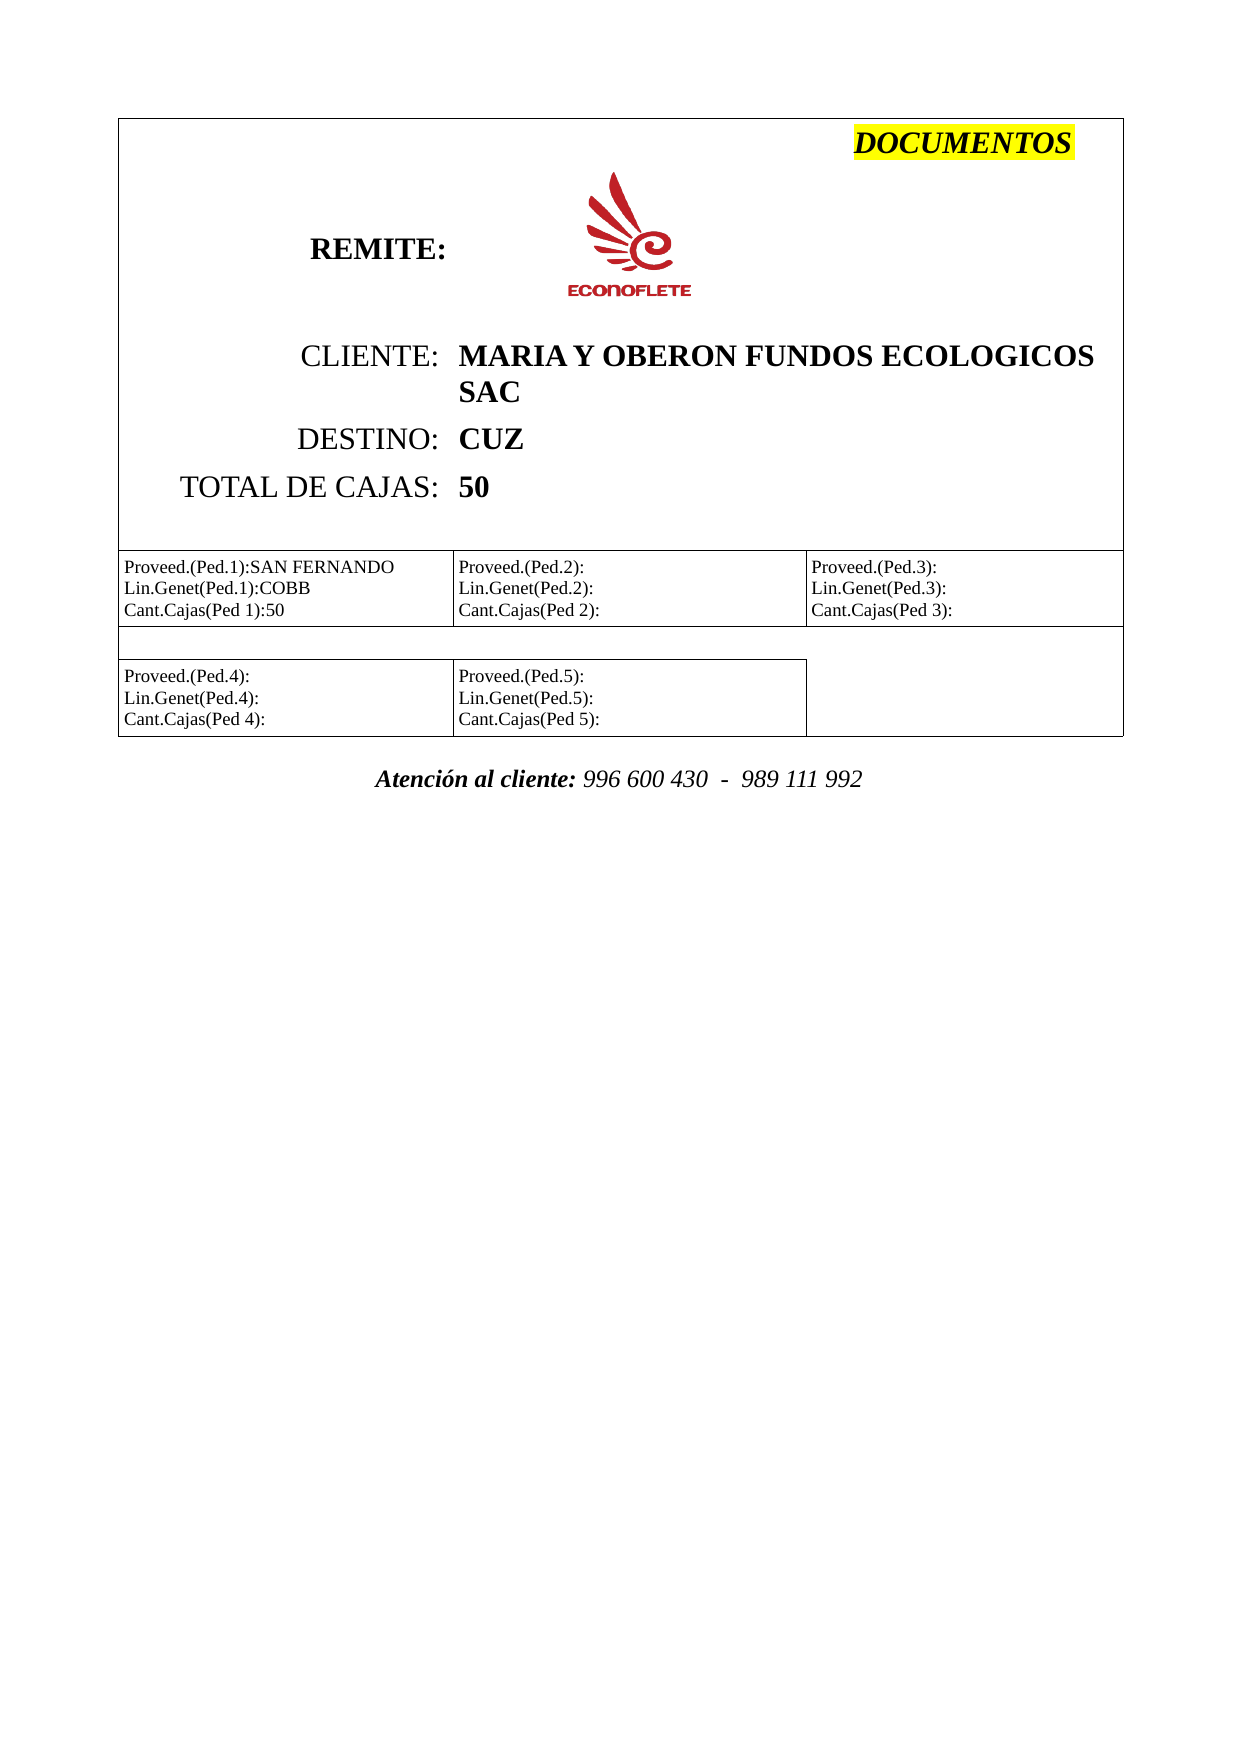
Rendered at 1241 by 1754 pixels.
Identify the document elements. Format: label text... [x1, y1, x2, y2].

table_cell MARIA Y OBERON FUNDOS ECOLOGICOS SAC [453, 332, 1123, 415]
table_cell [453, 510, 806, 550]
table_header [119, 119, 453, 166]
table_header [453, 119, 806, 166]
table_cell [453, 166, 806, 332]
table_header DOCUMENTOS [806, 119, 1123, 166]
table_cell Proveed.(Ped.3): Lin.Genet(Ped.3): Cant.Cajas(Ped 3): [807, 551, 1123, 626]
table_cell Proveed.(Ped.1):SAN FERNANDO Lin.Genet(Ped.1):COBB Cant.Cajas(Ped 1):50 [119, 551, 453, 626]
table_cell Proveed.(Ped.2): Lin.Genet(Ped.2): Cant.Cajas(Ped 2): [454, 551, 806, 626]
table_cell [119, 627, 453, 659]
table_cell CLIENTE: [119, 332, 453, 415]
table_cell REMITE: [119, 166, 453, 332]
table_cell DESTINO: [119, 415, 453, 462]
table_cell [119, 510, 453, 550]
picture [552, 171, 707, 297]
table_cell [806, 510, 1123, 550]
table_cell [453, 627, 806, 659]
table_cell Proveed.(Ped.4): Lin.Genet(Ped.4): Cant.Cajas(Ped 4): [119, 660, 453, 736]
table_cell CUZ [453, 415, 806, 462]
table_cell [806, 415, 1123, 462]
table_cell [806, 166, 1123, 332]
table_cell 50 [453, 462, 1123, 510]
table_cell TOTAL DE CAJAS: [119, 462, 453, 510]
table_cell Proveed.(Ped.5): Lin.Genet(Ped.5): Cant.Cajas(Ped 5): [454, 660, 806, 736]
table_cell [806, 627, 1123, 659]
text Atención al cliente: 996 600 430 - 989 111 992 [118, 764, 1122, 793]
table_cell [807, 659, 1123, 736]
